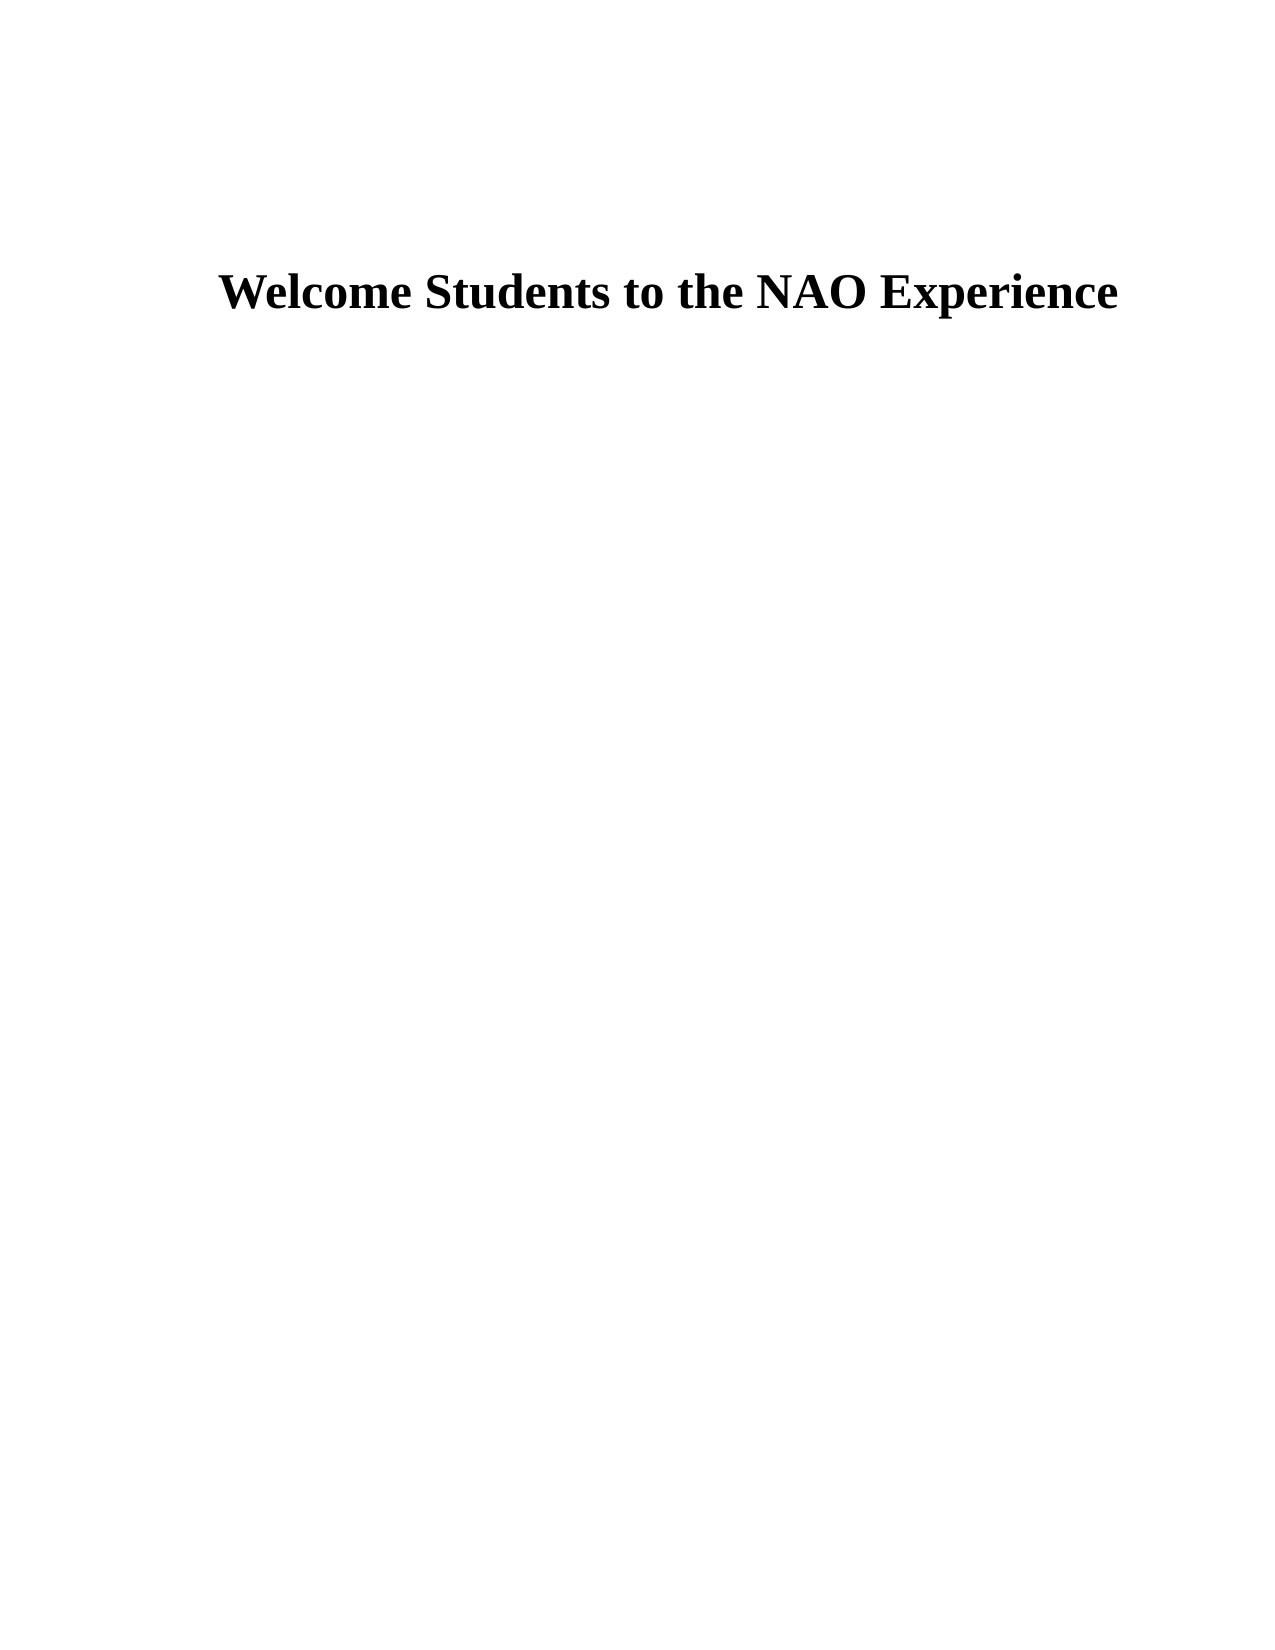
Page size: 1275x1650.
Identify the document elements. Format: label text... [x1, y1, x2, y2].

text Welcome Students to the NAO Experience [118, 262, 1157, 319]
